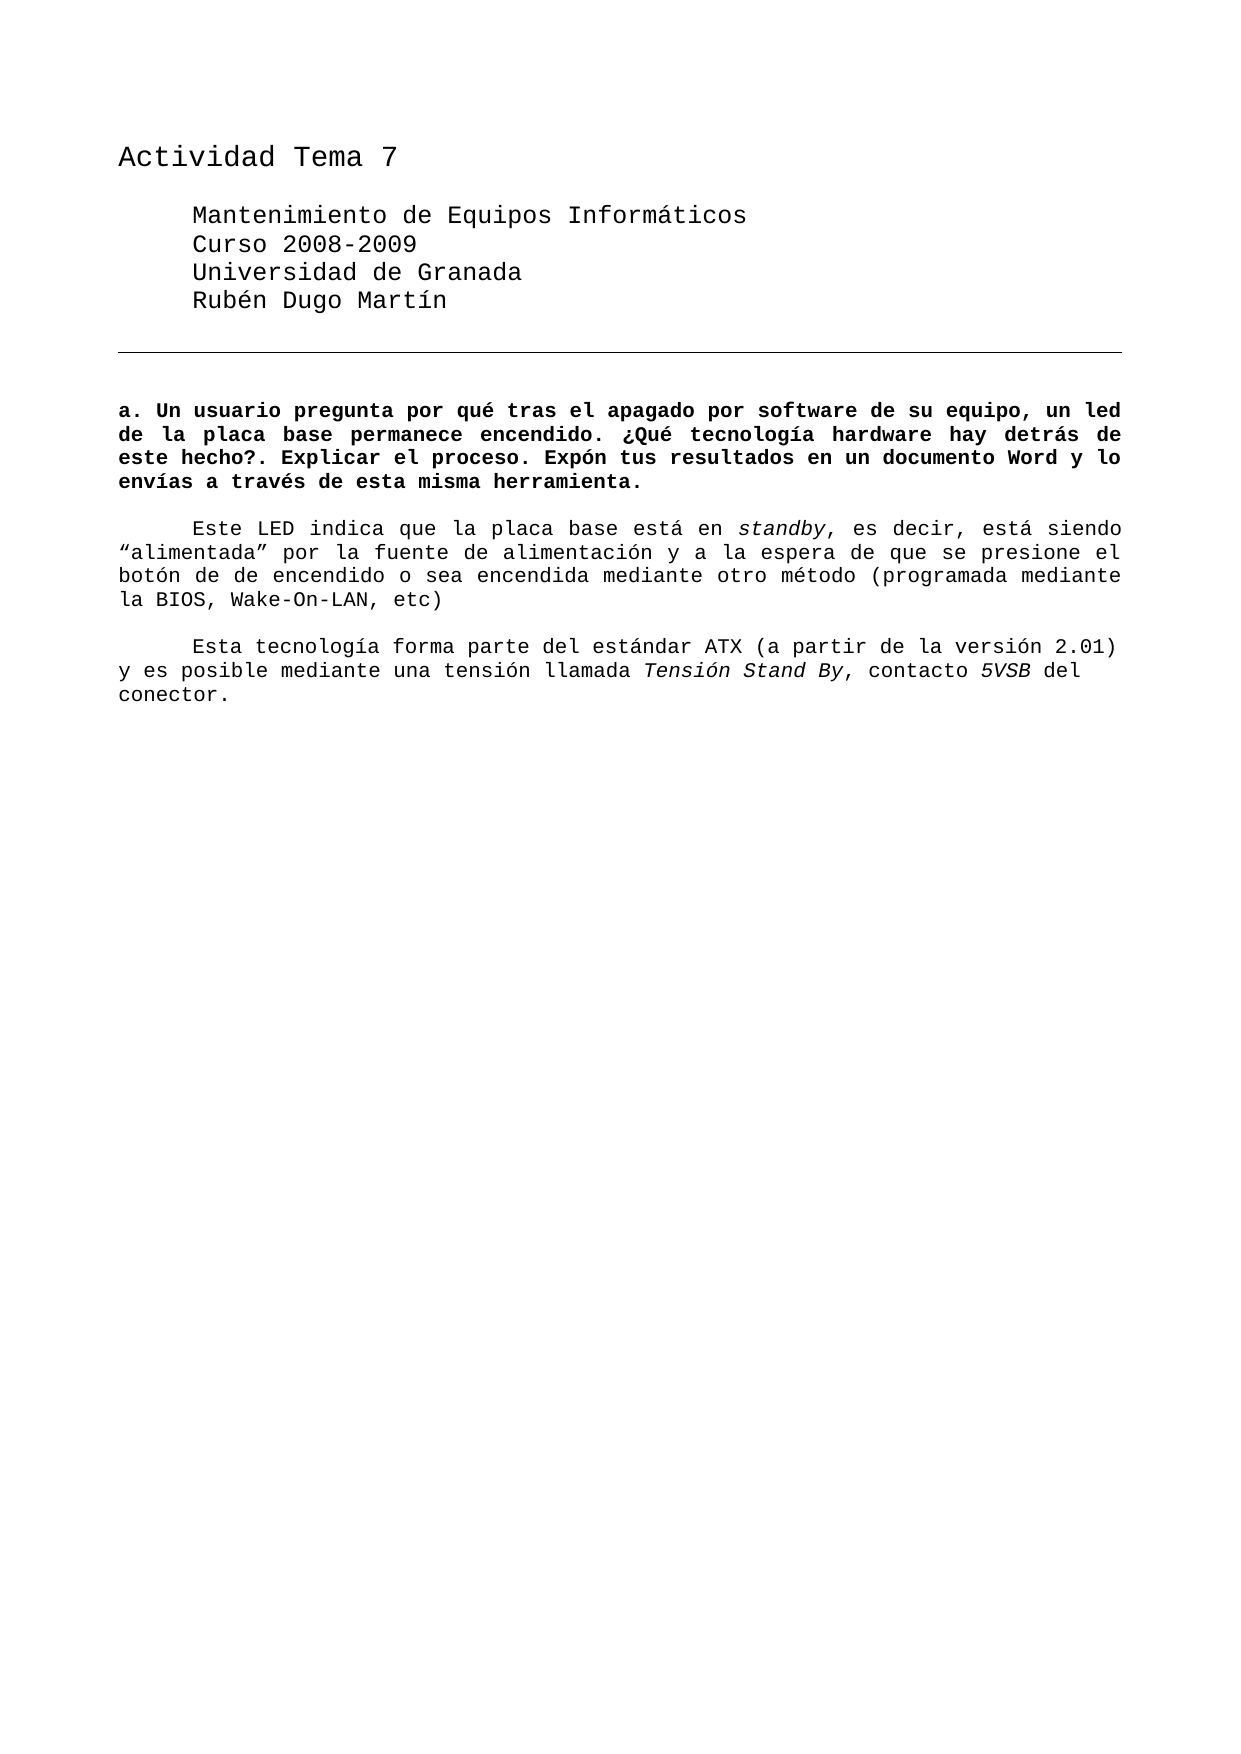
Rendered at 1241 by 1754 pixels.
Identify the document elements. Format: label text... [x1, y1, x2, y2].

text Universidad de Granada [118, 260, 1122, 288]
text Esta tecnología forma parte del estándar ATX (a partir de la versión 2.01) y es posible mediante una tensión llamada Tensión Stand By, contacto 5VSB del conector. [118, 636, 1122, 707]
text Mantenimiento de Equipos Informáticos [118, 203, 1122, 231]
text a. Un usuario pregunta por qué tras el apagado por software de su equipo, un led de la placa base permanece encendido. ¿Qué tecnología hardware hay detrás de este hecho?. Explicar el proceso. Expón tus resultados en un documento Word y lo envías a través de esta misma herramienta. [118, 400, 1122, 494]
text Curso 2008-2009 [118, 231, 1122, 260]
text Actividad Tema 7 [118, 142, 1122, 175]
text Este LED indica que la placa base está en standby, es decir, está siendo “alimentada” por la fuente de alimentación y a la espera de que se presione el botón de de encendido o sea encendida mediante otro método (programada mediante la BIOS, Wake-On-LAN, etc) [118, 518, 1122, 613]
text Rubén Dugo Martín [118, 288, 1122, 316]
